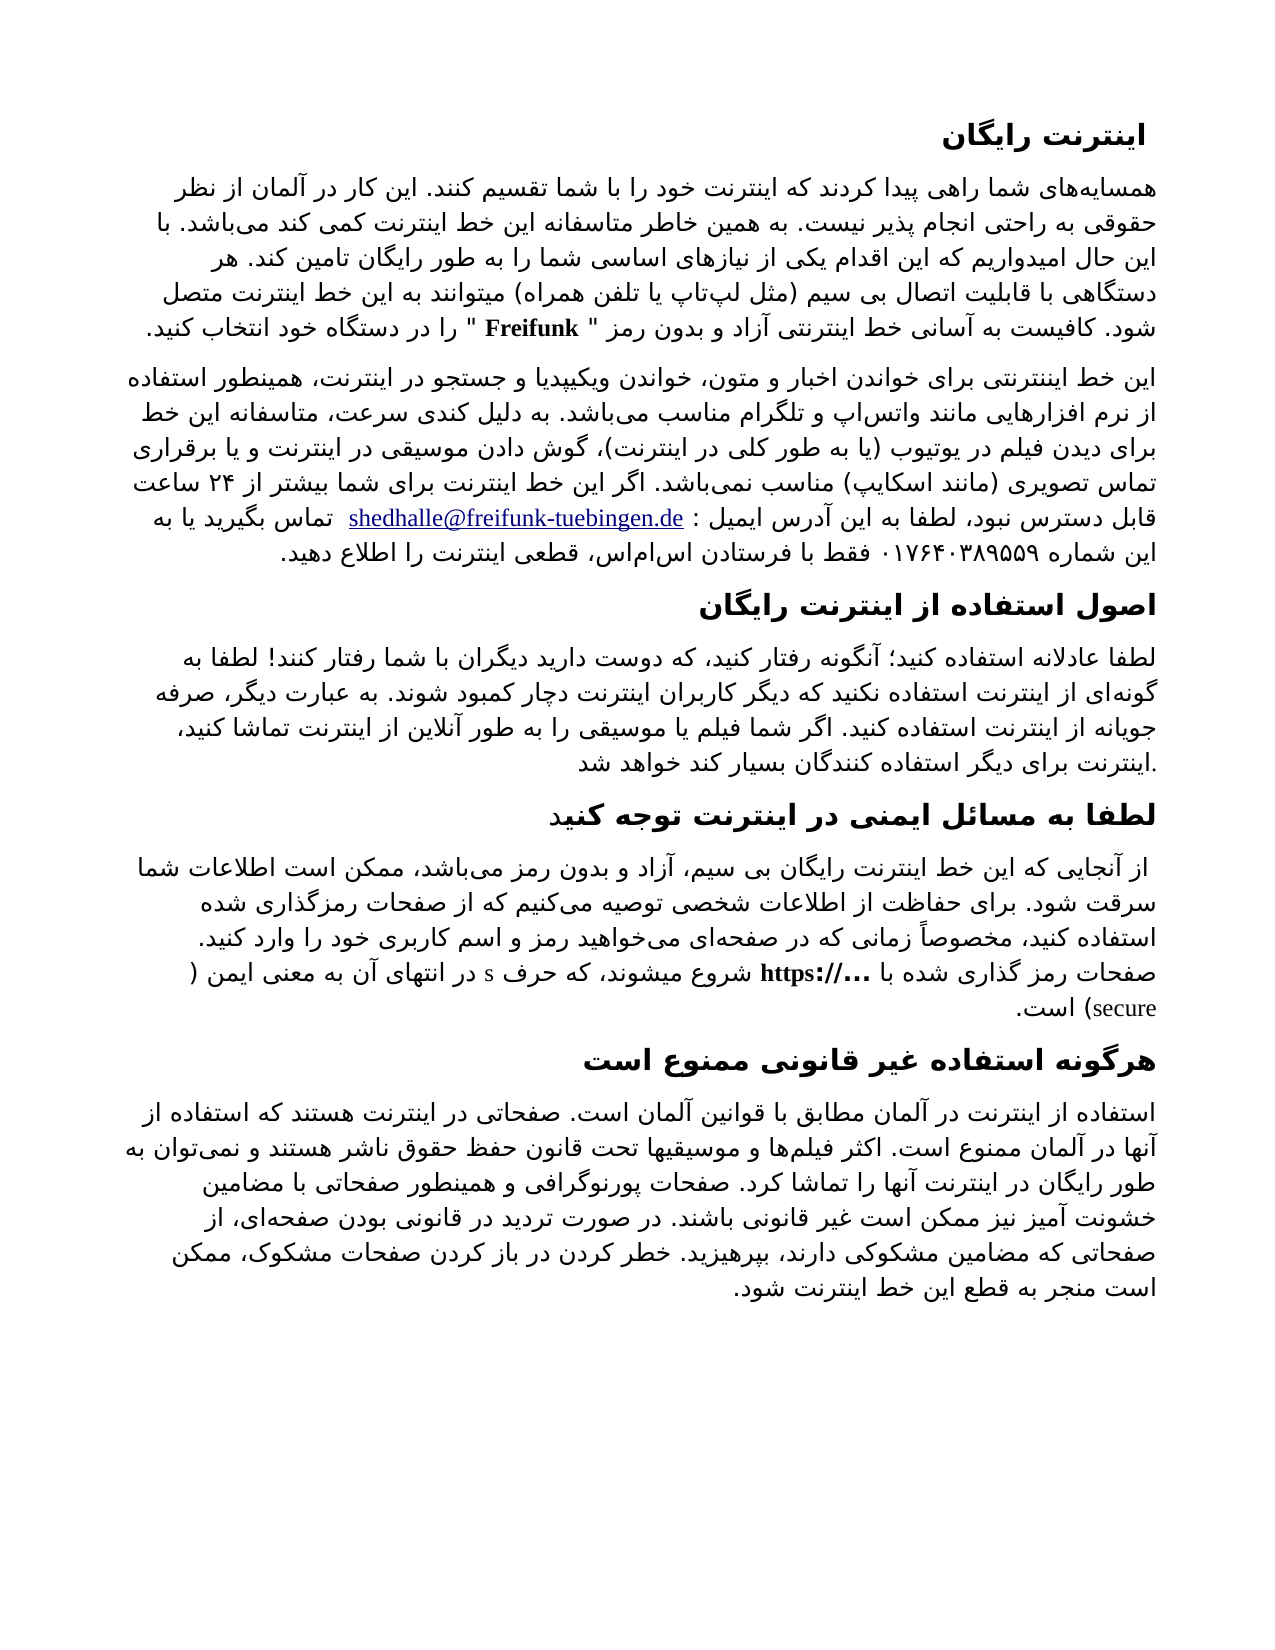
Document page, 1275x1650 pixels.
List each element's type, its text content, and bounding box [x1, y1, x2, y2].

text هرگونه استفاده غیر قانونی ممنوع است [118, 1043, 1157, 1077]
text از آنجایی که این خط اینترنت رایگان بی‌ سیم، آزاد و بدون رمز می‌باشد، ممکن است اطلاعات شما سرقت شود. برای حفاظت از اطلاعات شخصی‌ توصیه می‌کنیم که از صفحات رمزگذاری شده استفاده کنید، مخصوصاً زمانی‌ که در صفحه‌ا‌ی می‌خواهید رمز و اسم کاربری خود را وارد کنید. صفحات رمز گذاری شده با ...//:https شروع میشوند، که حرف s در انتهای آن به معنی‌ ایمن (secure) است. [118, 853, 1157, 1022]
text اینترنت رایگان [118, 118, 1157, 152]
text لطفا عادلانه استفاده کنید؛ آنگونه رفتار کنید، که دوست دارید دیگران با شما رفتار کنند! لطفا به گونه‌ای از اینترنت استفاده نکنید که دیگر کاربران اینترنت دچار کمبود شوند. به عبارت دیگر، صرفه جویانه از اینترنت استفاده کنید. اگر شما فیلم یا موسیقی‌ را به طور آنلاین از اینترنت تماشا کنید، اینترنت برای دیگر استفاده کنندگان بسیار کند خواهد شد. [118, 643, 1157, 777]
text این خط ایننترنتی برای خواندن اخبار و متون، خواندن ویکیپدیا و جستجو در اینترنت، همینطور استفاده از نرم افزارهایی مانند واتس‌اپ و تلگرام مناسب می‌باشد. به دلیل کندی سرعت، متاسفانه این خط برای دیدن فیلم در یوتیوب (یا به طور کلی‌ در اینترنت)، گوش دادن موسیقی در اینترنت و یا برقراری تماس تصویری (مانند اسکایپ) مناسب نمی‌باشد. اگر این خط اینترنت برای شما بیشتر از ۲۴ ساعت قابل دسترس نبود، لطفا به این آدرس ایمیل : shedhalle@freifunk-tuebingen.de تماس بگیرید یا به این شماره ۰۱۷۶۴۰۳۸۹۵۵۹ فقط با فرستادن اس‌ام‌اس، قطعی اینترنت را اطلاع دهید. [118, 363, 1157, 567]
text اصول استفاده از اینترنت رایگان [118, 588, 1157, 622]
text لطفا به مسائل ایمنی در اینترنت توجه کنید [118, 798, 1157, 832]
text استفاده از اینترنت در آلمان مطابق با قوانین آلمان است. صفحاتی در اینترنت هستند که استفاده از آنها در آلمان ممنوع است. اکثر فیلم‌ها و موسیقیها تحت قانون حفظ حقوق ناشر هستند و نمی‌توان به طور رایگان در اینترنت آنها را تماشا کرد. صفحات پورنوگرافی و همینطور صفحاتی با مضامین خشونت آمیز نیز ممکن است غیر قانونی باشند. در صورت تردید در قانونی بودن صفحه‌ا‌ی، از صفحاتی که مضامین مشکوکی دارند، بپرهیزید. خطر کردن در باز کردن صفحات مشکوک، ممکن است منجر به قطع این خط اینترنت شود. [118, 1098, 1157, 1302]
text همسایه‌های شما راهی‌ پیدا کردند که اینترنت خود را با شما تقسیم کنند. این کار در آلمان از نظر حقوقی به راحتی‌ انجام پذیر نیست. به همین خاطر متاسفانه این خط اینترنت کمی‌ کند می‌باشد. با این حال امیدواریم که این اقدام یکی‌ از نیازهای اساسی شما را به طور رایگان تامین کند. هر دستگاهی با قابلیت اتصال بی‌ سیم (مثل لپ‌تاپ یا تلفن همراه) میتوانند به این خط اینترنت متصل شود. کافیست به آسانی خط اینترنتی آزاد و بدون رمز " Freifunk " را در دستگاه خود انتخاب کنید. [118, 173, 1157, 343]
